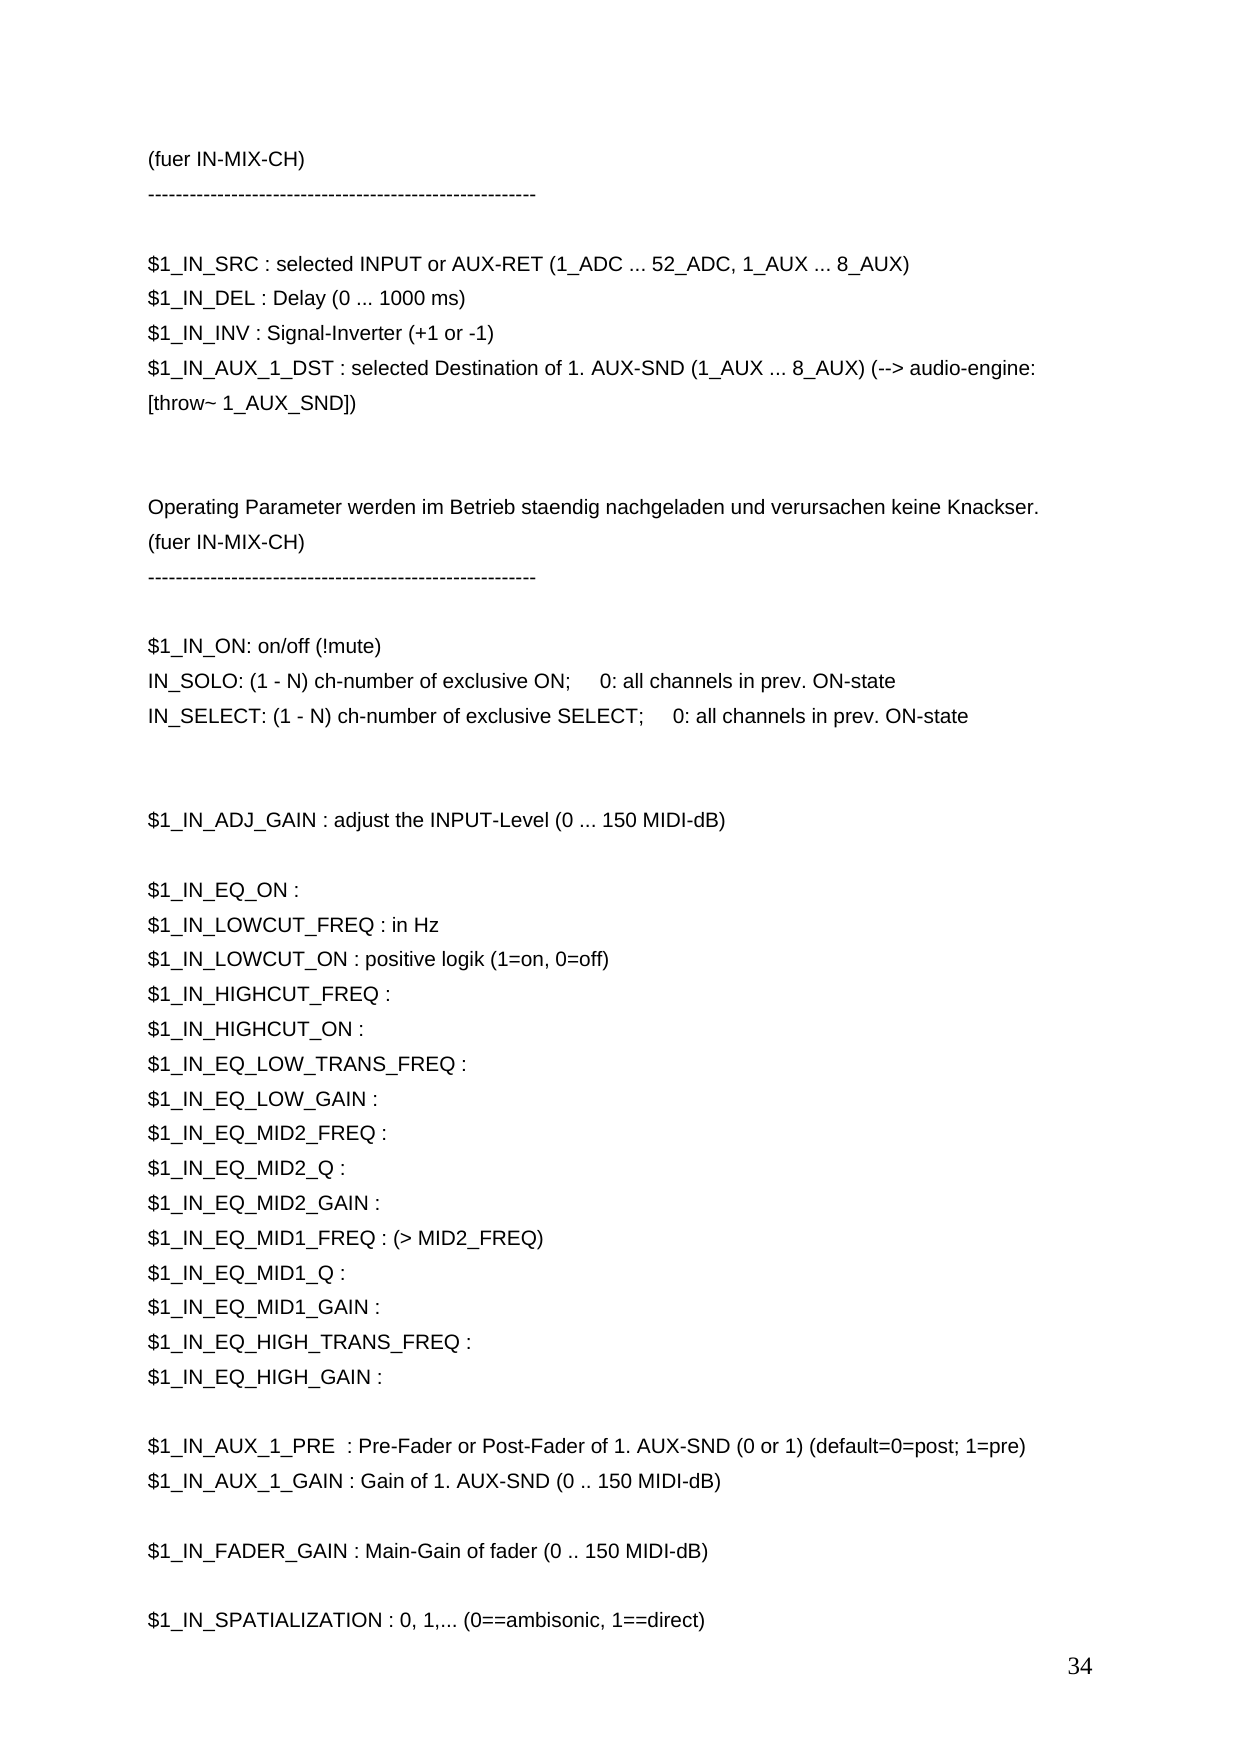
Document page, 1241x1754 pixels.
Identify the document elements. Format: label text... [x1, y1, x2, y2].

text $1_IN_EQ_MID2_GAIN : [148, 1191, 1092, 1215]
text $1_IN_EQ_MID1_Q : [148, 1261, 1092, 1284]
text $1_IN_SRC : selected INPUT or AUX-RET (1_ADC ... 52_ADC, 1_AUX ... 8_AUX) [148, 252, 1092, 275]
text $1_IN_INV : Signal-Inverter (+1 or -1) [148, 322, 1092, 345]
text $1_IN_EQ_LOW_GAIN : [148, 1087, 1092, 1110]
text $1_IN_EQ_ON : [148, 878, 1092, 902]
text $1_IN_EQ_MID2_FREQ : [148, 1122, 1092, 1145]
text $1_IN_ADJ_GAIN : adjust the INPUT-Level (0 ... 150 MIDI-dB) [148, 809, 1092, 832]
text $1_IN_LOWCUT_ON : positive logik (1=on, 0=off) [148, 948, 1092, 971]
text $1_IN_FADER_GAIN : Main-Gain of fader (0 .. 150 MIDI-dB) [148, 1539, 1092, 1563]
text $1_IN_ON: on/off (!mute) [148, 635, 1092, 658]
text $1_IN_LOWCUT_FREQ : in Hz [148, 913, 1092, 936]
text -------------------------------------------------------- [148, 565, 1092, 588]
text $1_IN_EQ_MID2_Q : [148, 1157, 1092, 1180]
text $1_IN_AUX_1_PRE : Pre-Fader or Post-Fader of 1. AUX-SND (0 or 1) (default=0=post; 1=pre) [148, 1435, 1092, 1458]
text $1_IN_AUX_1_GAIN : Gain of 1. AUX-SND (0 .. 150 MIDI-dB) [148, 1470, 1092, 1493]
text $1_IN_SPATIALIZATION : 0, 1,... (0==ambisonic, 1==direct) [148, 1609, 1092, 1632]
text $1_IN_HIGHCUT_FREQ : [148, 983, 1092, 1006]
text $1_IN_EQ_HIGH_TRANS_FREQ : [148, 1331, 1092, 1354]
text $1_IN_EQ_HIGH_GAIN : [148, 1365, 1092, 1389]
text $1_IN_EQ_MID1_FREQ : (> MID2_FREQ) [148, 1226, 1092, 1249]
text $1_IN_HIGHCUT_ON : [148, 1017, 1092, 1041]
text (fuer IN-MIX-CH) [148, 530, 1092, 554]
text -------------------------------------------------------- [148, 182, 1092, 206]
text $1_IN_EQ_MID1_GAIN : [148, 1296, 1092, 1319]
text $1_IN_AUX_1_DST : selected Destination of 1. AUX-SND (1_AUX ... 8_AUX) (--> audio-engine: [throw~ 1_AUX_SND]) [148, 356, 1092, 414]
text IN_SOLO: (1 - N) ch-number of exclusive ON; 0: all channels in prev. ON-state [148, 669, 1092, 693]
text IN_SELECT: (1 - N) ch-number of exclusive SELECT; 0: all channels in prev. ON-state [148, 704, 1092, 728]
text $1_IN_DEL : Delay (0 ... 1000 ms) [148, 287, 1092, 310]
text Operating Parameter werden im Betrieb staendig nachgeladen und verursachen keine Knackser. [148, 496, 1092, 519]
text $1_IN_EQ_LOW_TRANS_FREQ : [148, 1052, 1092, 1076]
text (fuer IN-MIX-CH) [148, 148, 1092, 171]
